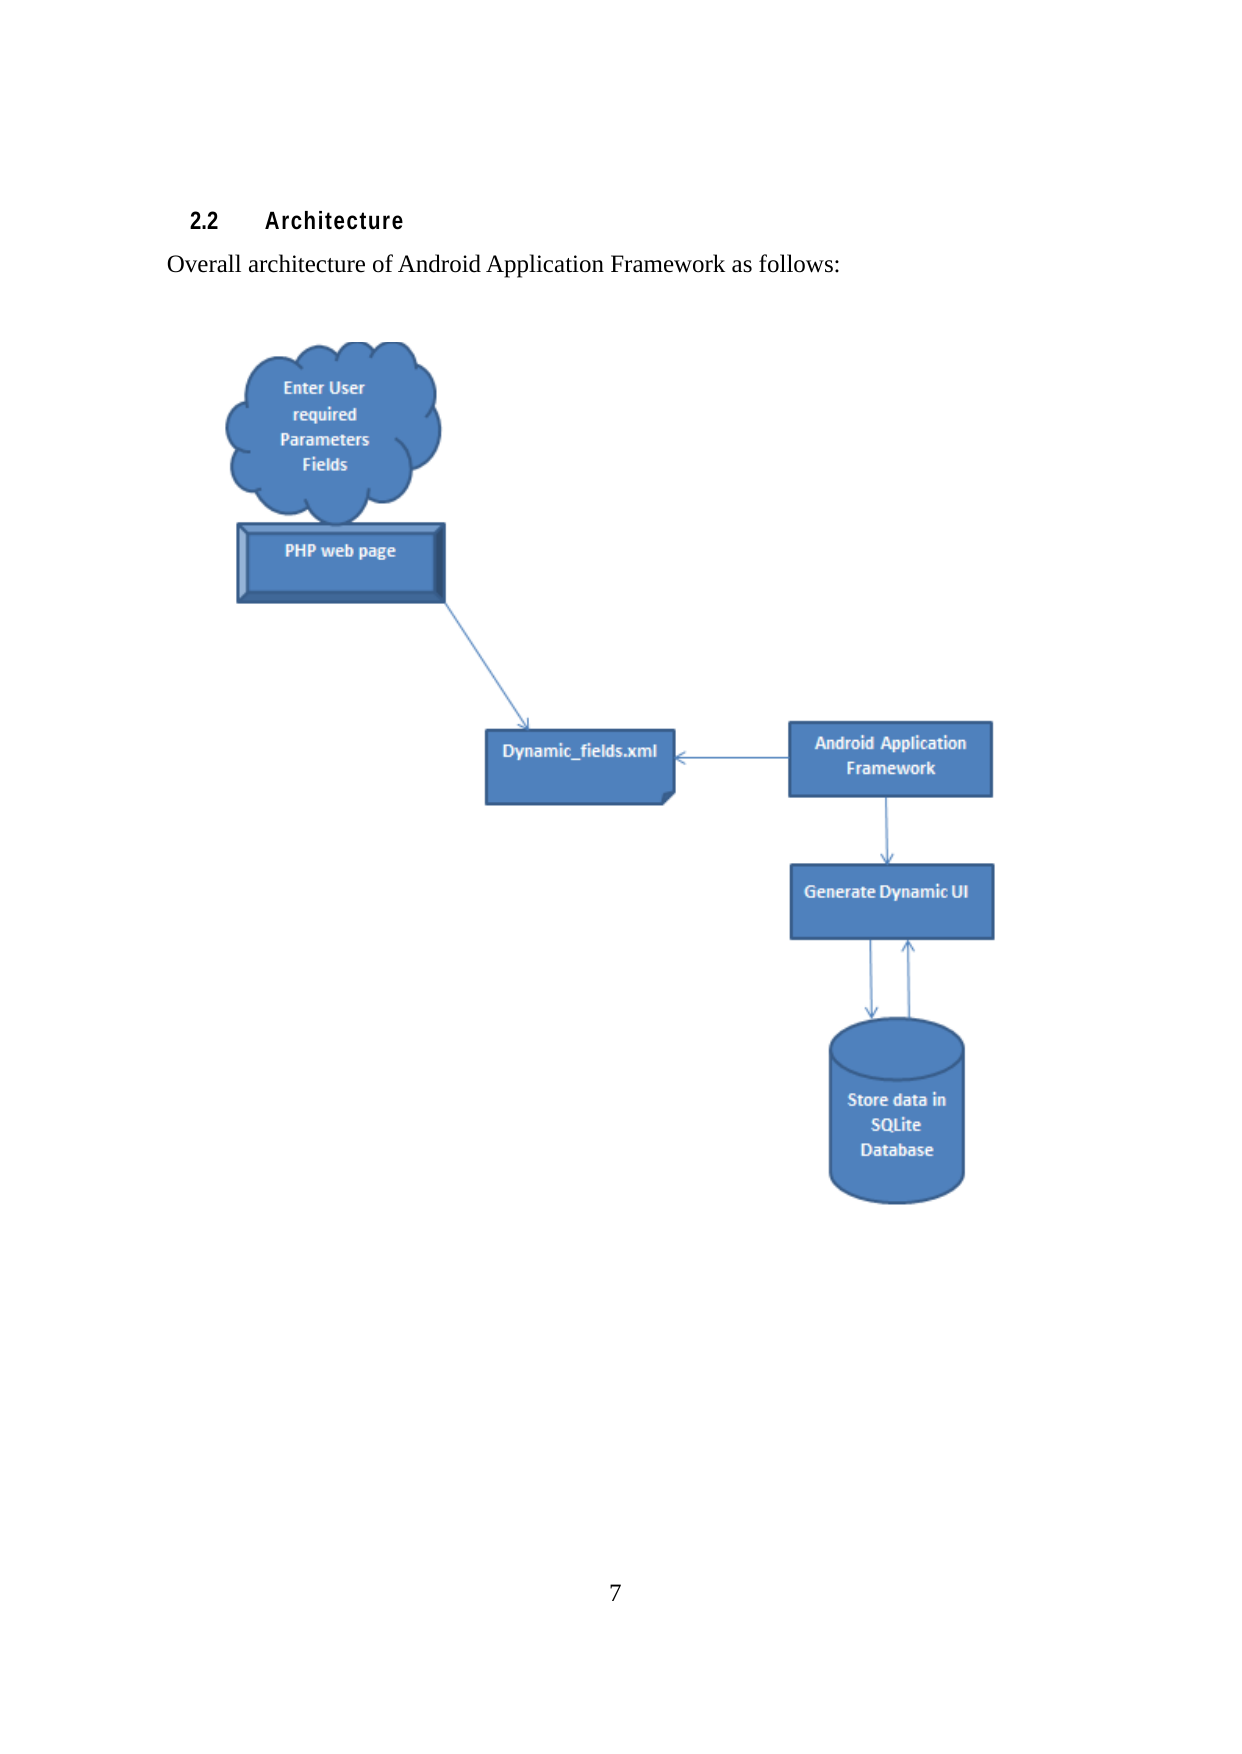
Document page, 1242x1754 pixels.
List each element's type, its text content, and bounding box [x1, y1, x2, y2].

picture [196, 342, 1048, 1211]
text Overall architecture of Android Application Framework as follows: [167, 256, 1077, 277]
text 2.2 Architecture [190, 206, 649, 235]
